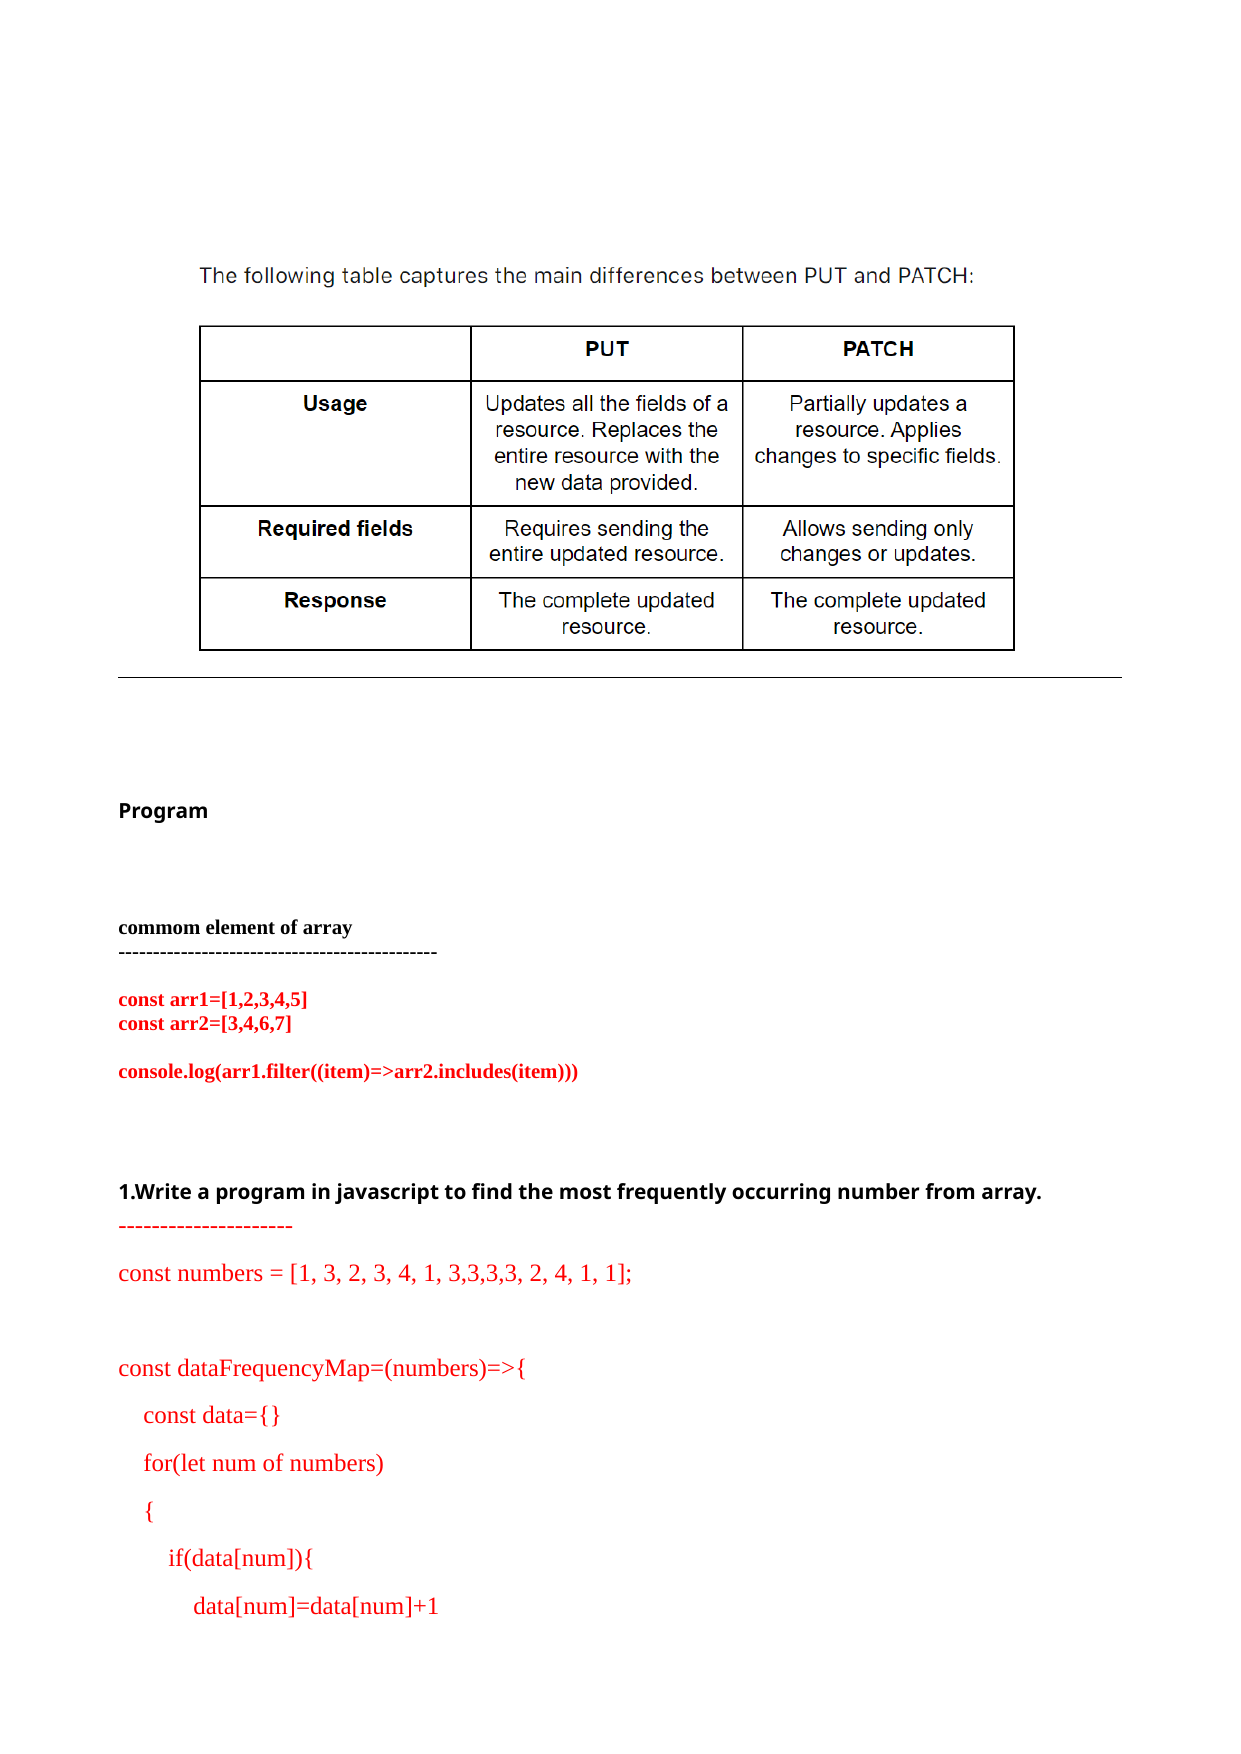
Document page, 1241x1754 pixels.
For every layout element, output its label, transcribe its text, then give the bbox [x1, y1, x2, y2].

text data[num]=data[num]+1 [118, 1591, 1122, 1620]
text const arr1=[1,2,3,4,5] [118, 987, 1122, 1011]
text Program [118, 796, 1122, 825]
text if(data[num]){ [118, 1543, 1122, 1572]
text const data={} [118, 1401, 1122, 1429]
text commom element of array [118, 915, 1122, 939]
text for(let num of numbers) [118, 1448, 1122, 1477]
text const numbers = [1, 3, 2, 3, 4, 1, 3,3,3,3, 2, 4, 1, 1]; [118, 1258, 1122, 1287]
text const arr2=[3,4,6,7] [118, 1011, 1122, 1035]
text const dataFrequencyMap=(numbers)=>{ [118, 1353, 1122, 1382]
text console.log(arr1.filter((item)=>arr2.includes(item))) [118, 1059, 1122, 1083]
text ---------------------------------------------- [118, 939, 1122, 963]
text { [118, 1496, 1122, 1524]
text 1.Write a program in javascript to find the most frequently occurring number from array. --------------------- [118, 1177, 1122, 1239]
